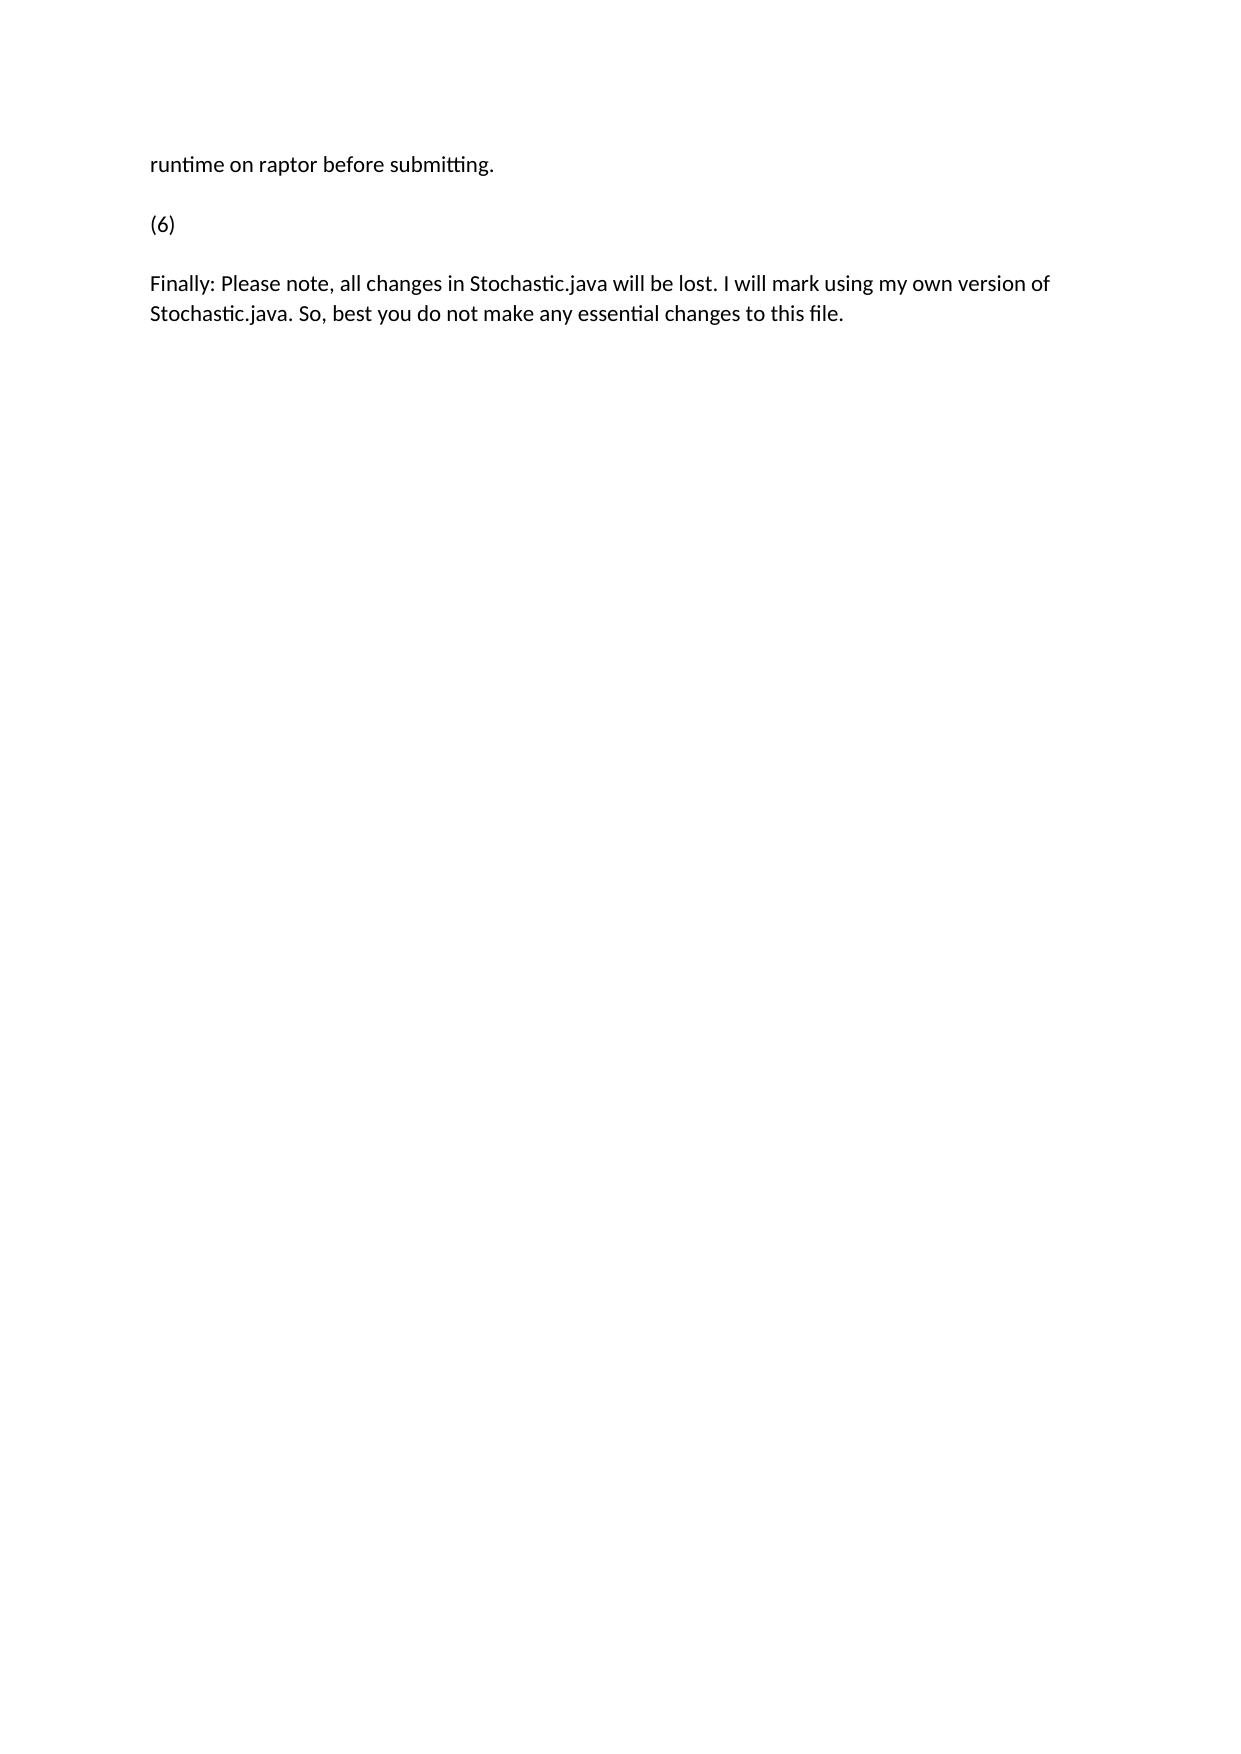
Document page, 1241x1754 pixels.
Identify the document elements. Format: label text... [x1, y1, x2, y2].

text runtime on raptor before submitting. (6) Finally: Please note, all changes in Stochastic.java will be lost. I will mark using my own version of Stochastic.java. So, best you do not make any essential changes to this file. [150, 150, 1090, 357]
